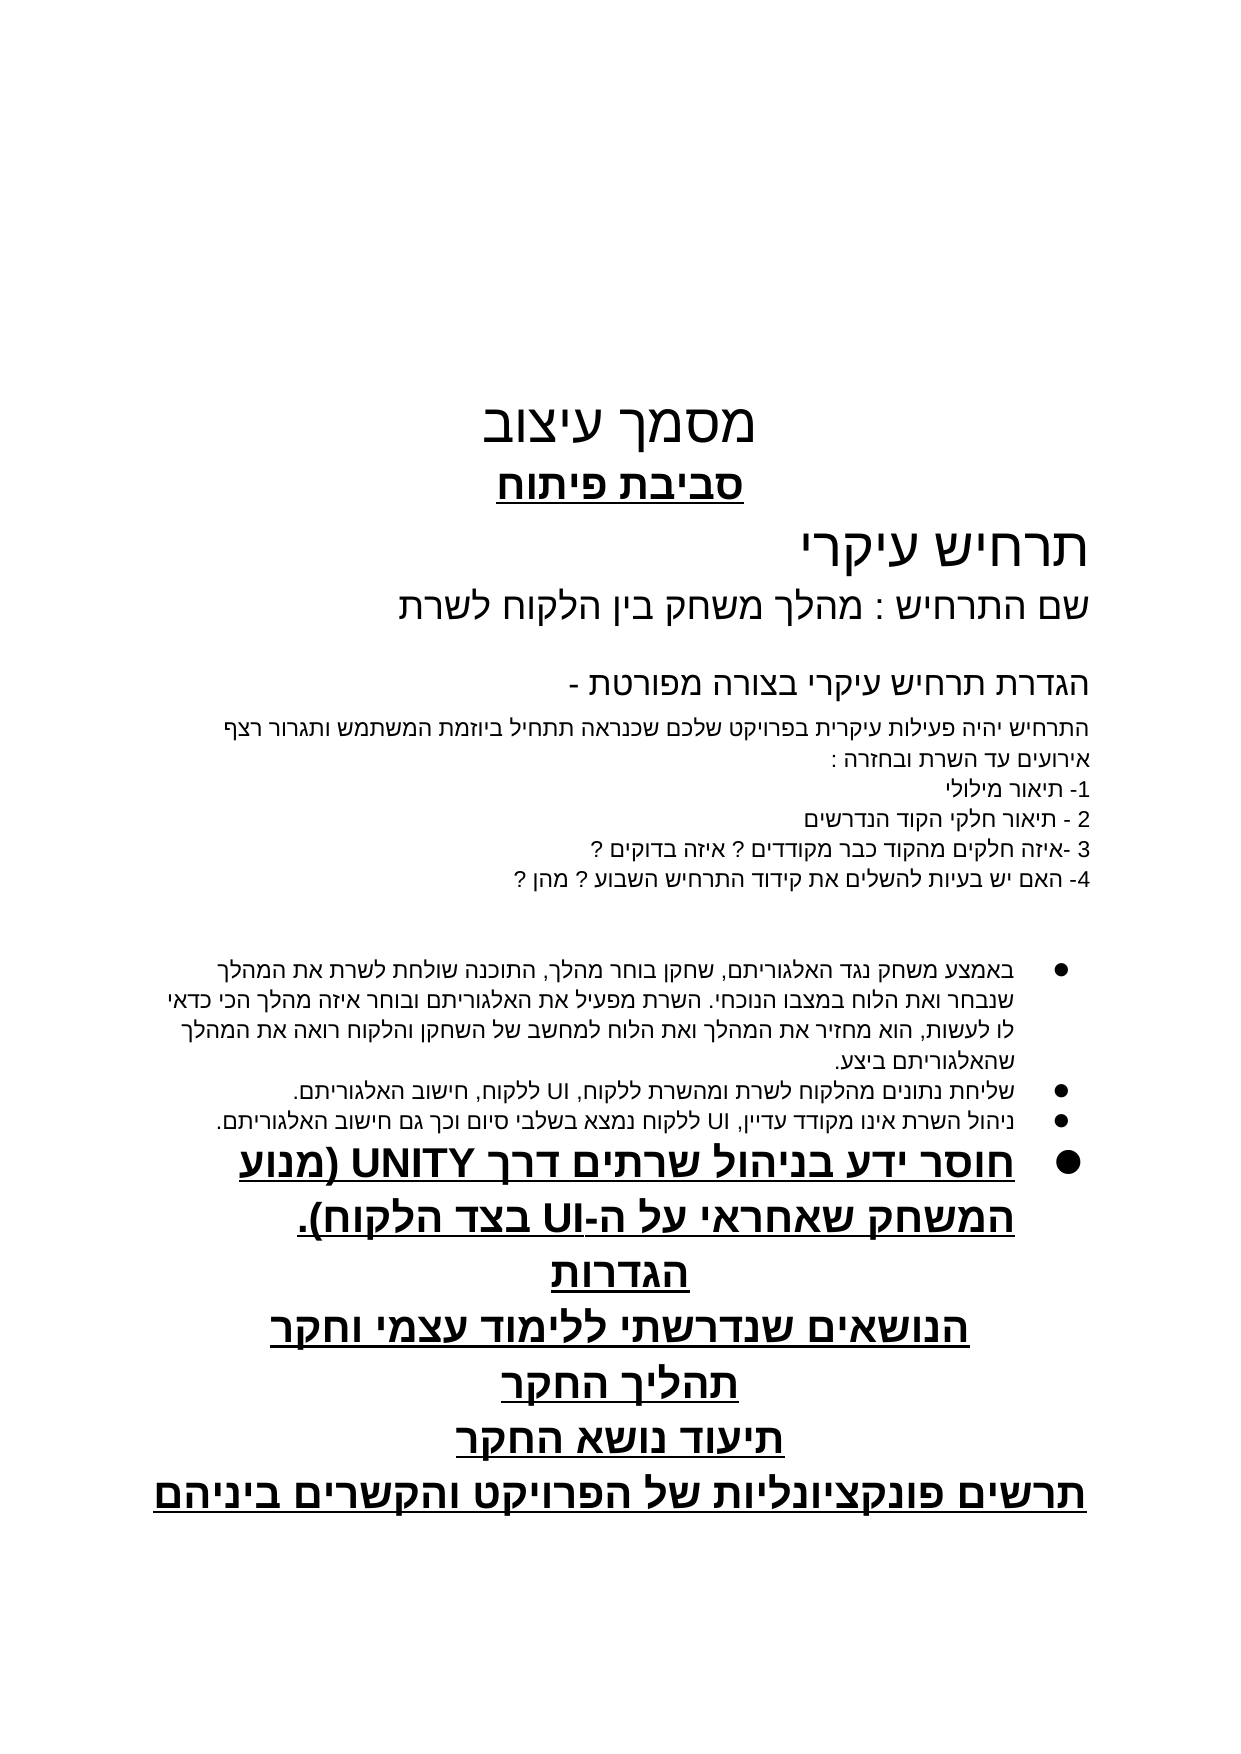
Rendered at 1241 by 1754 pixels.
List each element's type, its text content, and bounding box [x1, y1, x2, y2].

list באמצע משחק נגד האלגוריתם, שחקן בוחר מהלך, התוכנה שולחת לשרת את המהלך שנבחר ואת הלוח במצבו הנוכחי. השרת מפעיל את האלגוריתם ובוחר איזה מהלך הכי כדאי לו לעשות, הוא מחזיר את המהלך ואת הלוח למחשב של השחקן והלקוח רואה את המהלך שהאלגוריתם ביצע. [150, 957, 1053, 1074]
title שם התרחיש : מהלך משחק בין הלקוח לשרת [150, 584, 1090, 627]
subtitle הגדרת תרחיש עיקרי בצורה מפורטת - [150, 664, 1090, 703]
text 3 -איזה חלקים מהקוד כבר מקודדים ? איזה בדוקים ? [150, 836, 1090, 863]
list ניהול השרת אינו מקודד עדיין, UI ללקוח נמצא בשלבי סיום וכך גם חישוב האלגוריתם. [150, 1108, 1053, 1134]
list חוסר ידע בניהול שרתים דרך UNITY (מנוע המשחק שאחראי על ה-UI בצד הלקוח). [150, 1138, 1053, 1242]
title מסמך עיצוב [150, 392, 1090, 454]
text הגדרות [150, 1249, 1090, 1297]
text 2 - תיאור חלקי הקוד הנדרשים [150, 806, 1090, 832]
title תרחיש עיקרי [150, 515, 1090, 578]
list שליחת נתונים מהלקוח לשרת ומהשרת ללקוח, UI ללקוח, חישוב האלגוריתם. [150, 1078, 1053, 1104]
text סביבת פיתוח [150, 460, 1090, 508]
text תהליך החקר [150, 1359, 1090, 1407]
text תיעוד נושא החקר [150, 1414, 1090, 1462]
text התרחיש יהיה פעילות עיקרית בפרויקט שלכם שכנראה תתחיל ביוזמת המשתמש ותגרור רצף אירועים עד השרת ובחזרה : [150, 715, 1090, 772]
text הנושאים שנדרשתי ללימוד עצמי וחקר [150, 1304, 1090, 1352]
text תרשים פונקציונליות של הפרויקט והקשרים ביניהם [150, 1469, 1090, 1517]
text 4- האם יש בעיות להשלים את קידוד התרחיש השבוע ? מהן ? [150, 866, 1090, 893]
text 1- תיאור מילולי [150, 776, 1090, 802]
